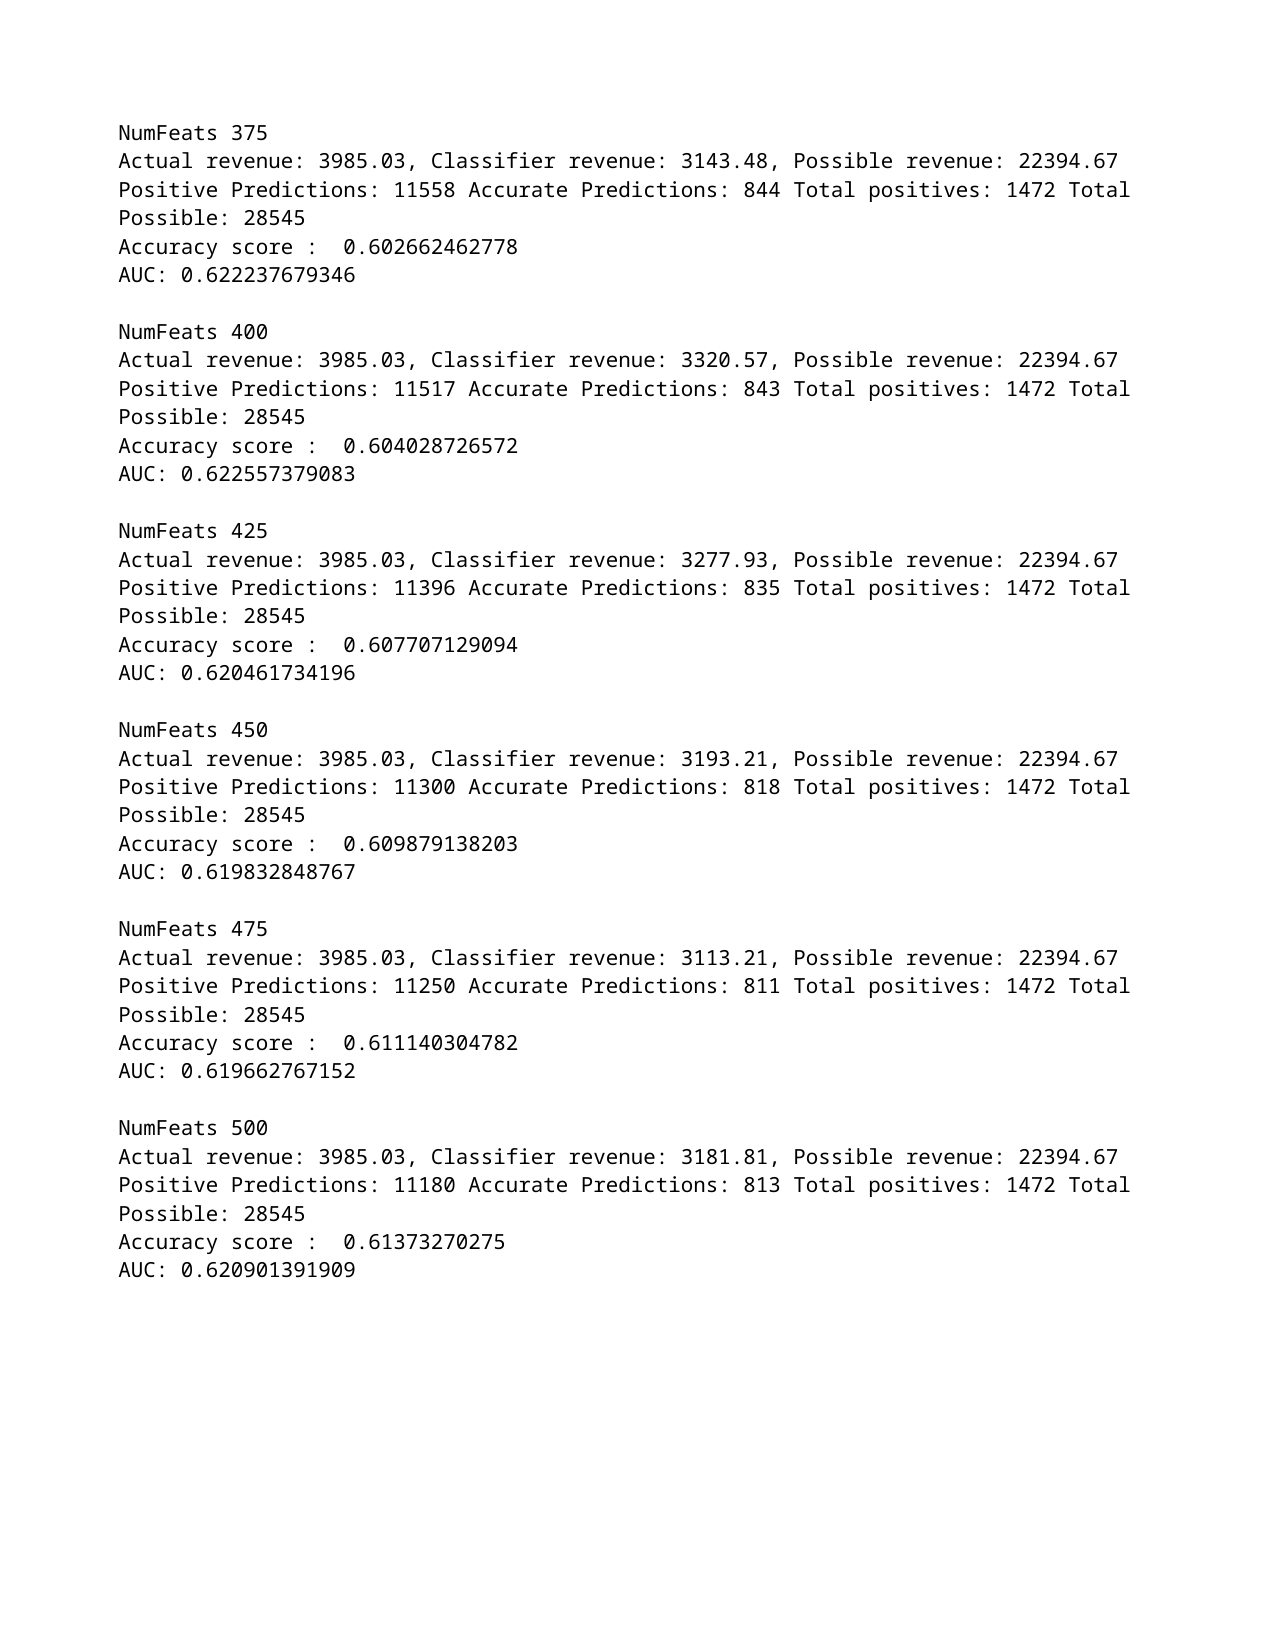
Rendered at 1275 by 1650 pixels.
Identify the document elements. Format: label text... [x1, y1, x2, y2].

text Positive Predictions: 11300 Accurate Predictions: 818 Total positives: 1472 Total Possible: 28545 [118, 772, 1157, 829]
text AUC: 0.620461734196 [118, 658, 1157, 687]
text Actual revenue: 3985.03, Classifier revenue: 3320.57, Possible revenue: 22394.67 [118, 346, 1157, 374]
text Actual revenue: 3985.03, Classifier revenue: 3277.93, Possible revenue: 22394.67 [118, 545, 1157, 573]
text NumFeats 500 [118, 1113, 1157, 1142]
text Accuracy score : 0.604028726572 [118, 431, 1157, 459]
text AUC: 0.622557379083 [118, 459, 1157, 488]
text Accuracy score : 0.61373270275 [118, 1227, 1157, 1256]
text Actual revenue: 3985.03, Classifier revenue: 3143.48, Possible revenue: 22394.67 [118, 147, 1157, 175]
text Positive Predictions: 11558 Accurate Predictions: 844 Total positives: 1472 Total Possible: 28545 [118, 175, 1157, 232]
text AUC: 0.622237679346 [118, 260, 1157, 289]
text Actual revenue: 3985.03, Classifier revenue: 3181.81, Possible revenue: 22394.67 [118, 1142, 1157, 1170]
text Positive Predictions: 11180 Accurate Predictions: 813 Total positives: 1472 Total Possible: 28545 [118, 1170, 1157, 1227]
text AUC: 0.619662767152 [118, 1057, 1157, 1085]
text Accuracy score : 0.602662462778 [118, 232, 1157, 260]
text NumFeats 400 [118, 317, 1157, 346]
text NumFeats 450 [118, 715, 1157, 744]
text Accuracy score : 0.611140304782 [118, 1028, 1157, 1057]
text NumFeats 425 [118, 516, 1157, 545]
text AUC: 0.620901391909 [118, 1256, 1157, 1284]
text Positive Predictions: 11250 Accurate Predictions: 811 Total positives: 1472 Total Possible: 28545 [118, 971, 1157, 1028]
text Actual revenue: 3985.03, Classifier revenue: 3193.21, Possible revenue: 22394.67 [118, 744, 1157, 772]
text AUC: 0.619832848767 [118, 857, 1157, 886]
text NumFeats 475 [118, 914, 1157, 943]
text Positive Predictions: 11517 Accurate Predictions: 843 Total positives: 1472 Total Possible: 28545 [118, 374, 1157, 431]
text Accuracy score : 0.609879138203 [118, 829, 1157, 857]
text Actual revenue: 3985.03, Classifier revenue: 3113.21, Possible revenue: 22394.67 [118, 943, 1157, 971]
text NumFeats 375 [118, 118, 1157, 147]
text Positive Predictions: 11396 Accurate Predictions: 835 Total positives: 1472 Total Possible: 28545 [118, 573, 1157, 630]
text Accuracy score : 0.607707129094 [118, 630, 1157, 658]
